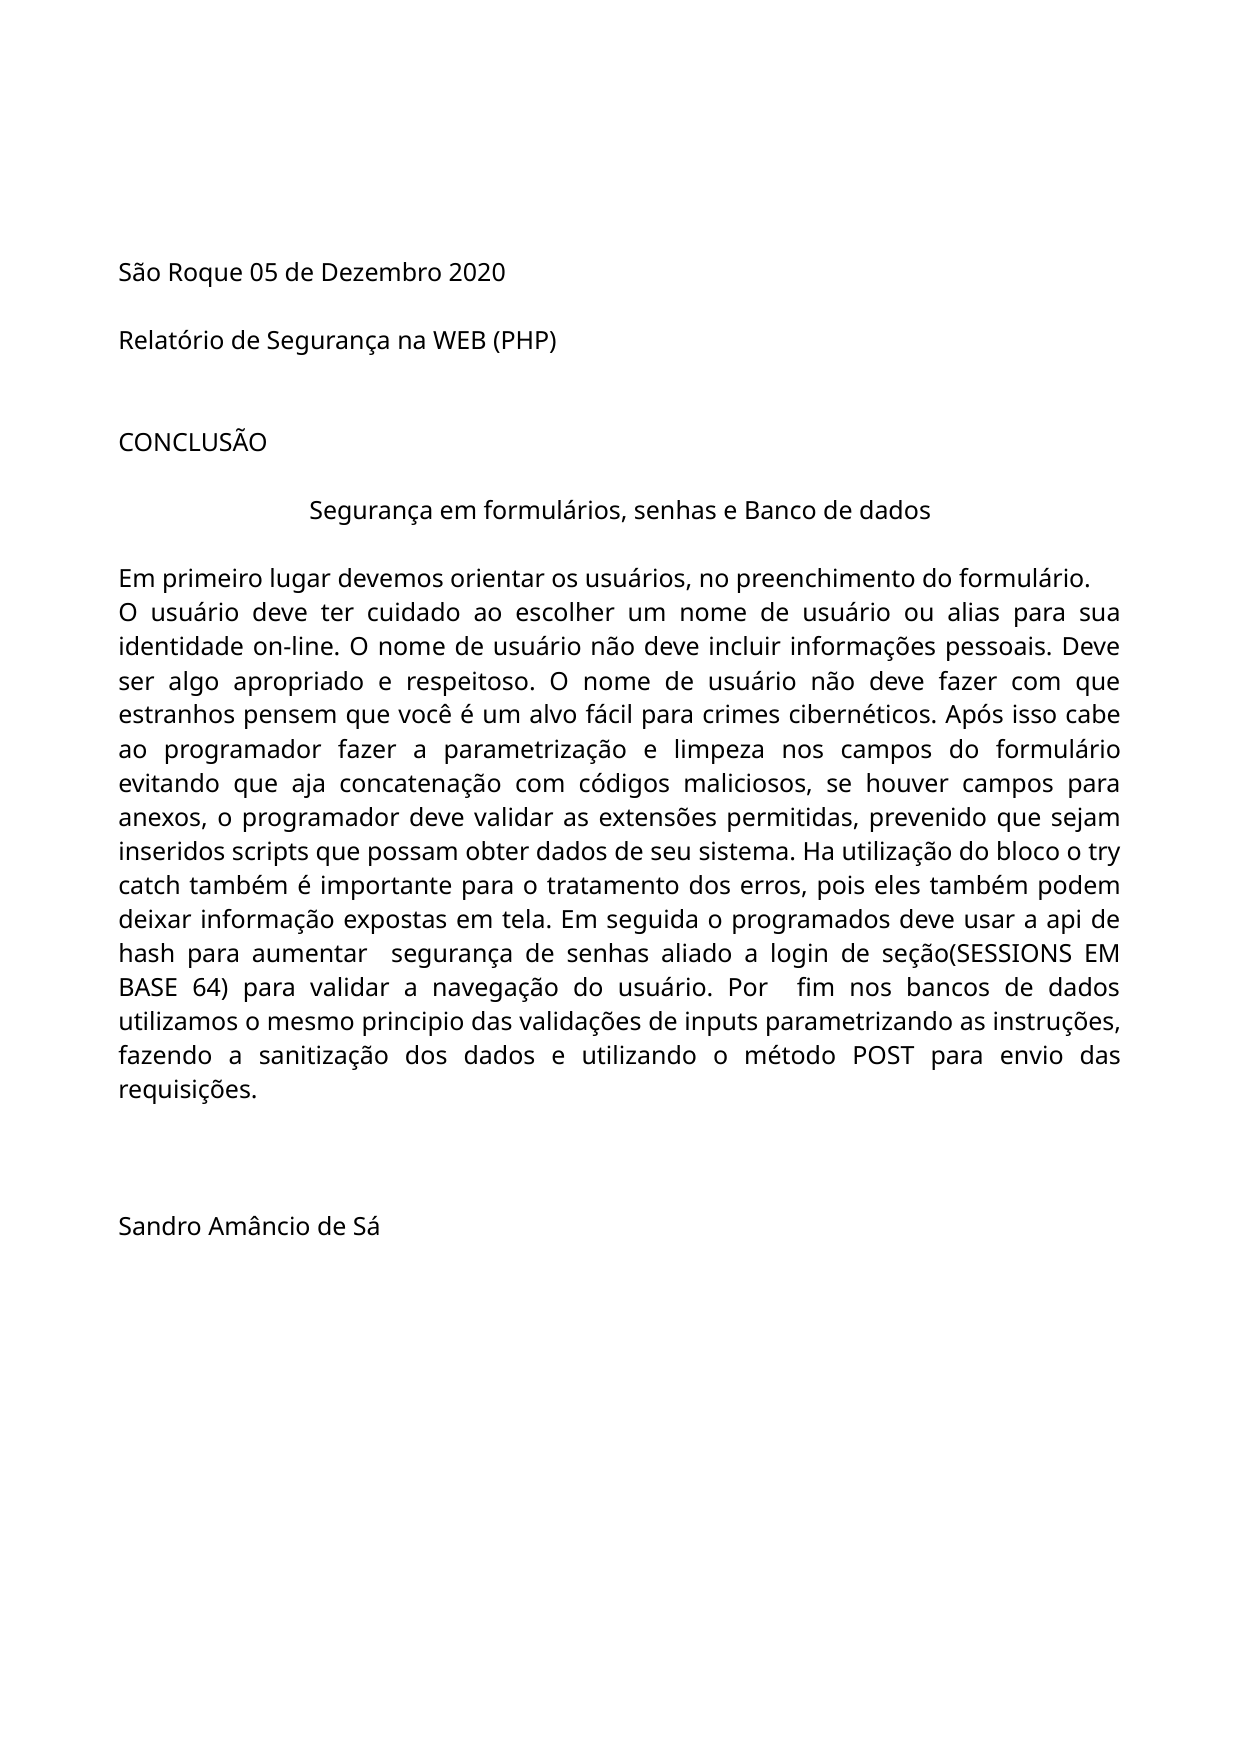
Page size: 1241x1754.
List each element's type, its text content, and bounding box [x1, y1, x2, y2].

text Segurança em formulários, senhas e Banco de dados [118, 493, 1122, 527]
text O usuário deve ter cuidado ao escolher um nome de usuário ou alias para sua identidade on-line. O nome de usuário não deve incluir informações pessoais. Deve ser algo apropriado e respeitoso. O nome de usuário não deve fazer com que estranhos pensem que você é um alvo fácil para crimes cibernéticos. Após isso cabe ao programador fazer a parametrização e limpeza nos campos do formulário evitando que aja concatenação com códigos maliciosos, se houver campos para anexos, o programador deve validar as extensões permitidas, prevenido que sejam inseridos scripts que possam obter dados de seu sistema. Ha utilização do bloco o try catch também é importante para o tratamento dos erros, pois eles também podem deixar informação expostas em tela. Em seguida o programados deve usar a api de hash para aumentar segurança de senhas aliado a login de seção(SESSIONS EM BASE 64) para validar a navegação do usuário. Por fim nos bancos de dados utilizamos o mesmo principio das validações de inputs parametrizando as instruções, fazendo a sanitização dos dados e utilizando o método POST para envio das requisições. [118, 595, 1122, 1106]
text São Roque 05 de Dezembro 2020 [118, 254, 1122, 288]
text Sandro Amâncio de Sá [118, 1208, 1122, 1242]
text Relatório de Segurança na WEB (PHP) [118, 322, 1122, 357]
text CONCLUSÃO [118, 425, 1122, 459]
text Em primeiro lugar devemos orientar os usuários, no preenchimento do formulário. [118, 561, 1122, 595]
